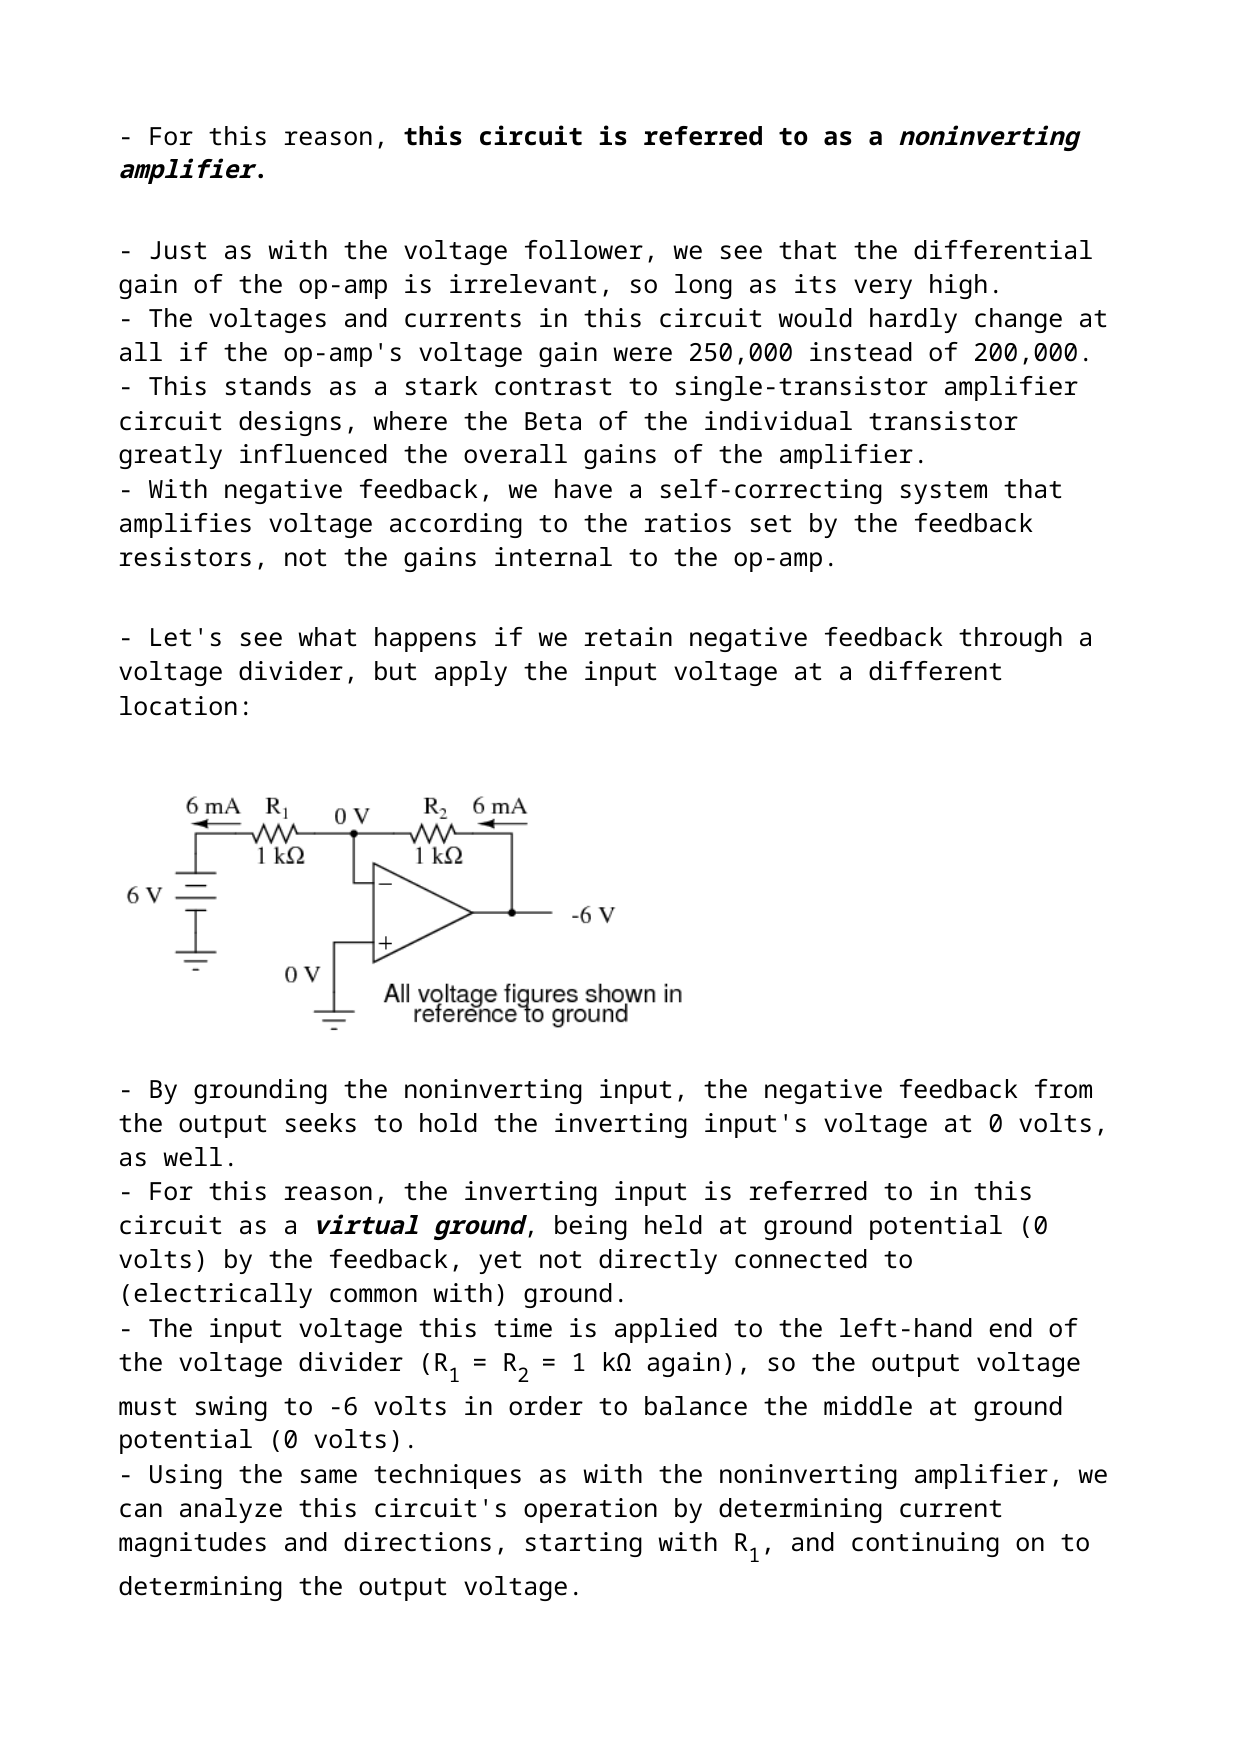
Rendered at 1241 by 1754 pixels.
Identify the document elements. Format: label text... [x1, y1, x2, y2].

list - By grounding the noninverting input, the negative feedback from the output seeks to hold the inverting input's voltage at 0 volts, as well. [118, 1072, 1122, 1174]
list - The voltages and currents in this circuit would hardly change at all if the op-amp's voltage gain were 250,000 instead of 200,000. [118, 301, 1122, 369]
list - With negative feedback, we have a self-correcting system that amplifies voltage according to the ratios set by the feedback resistors, not the gains internal to the op-amp. [118, 471, 1122, 573]
list - The input voltage this time is applied to the left-hand end of the voltage divider (R1 = R2 = 1 kΩ again), so the output voltage must swing to -6 volts in order to balance the middle at ground potential (0 volts). [118, 1310, 1122, 1456]
text - Let's see what happens if we retain negative feedback through a voltage divider, but apply the input voltage at a different location: [118, 620, 1122, 722]
list - Just as with the voltage follower, we see that the differential gain of the op-amp is irrelevant, so long as its very high. [118, 233, 1122, 301]
list - This stands as a stark contrast to single-transistor amplifier circuit designs, where the Beta of the individual transistor greatly influenced the overall gains of the amplifier. [118, 369, 1122, 471]
list - For this reason, this circuit is referred to as a noninverting amplifier. [118, 118, 1122, 186]
picture [118, 790, 695, 1038]
list - Using the same techniques as with the noninverting amplifier, we can analyze this circuit's operation by determining current magnitudes and directions, starting with R1, and continuing on to determining the output voltage. [118, 1456, 1122, 1602]
list - For this reason, the inverting input is referred to in this circuit as a virtual ground, being held at ground potential (0 volts) by the feedback, yet not directly connected to (electrically common with) ground. [118, 1174, 1122, 1310]
